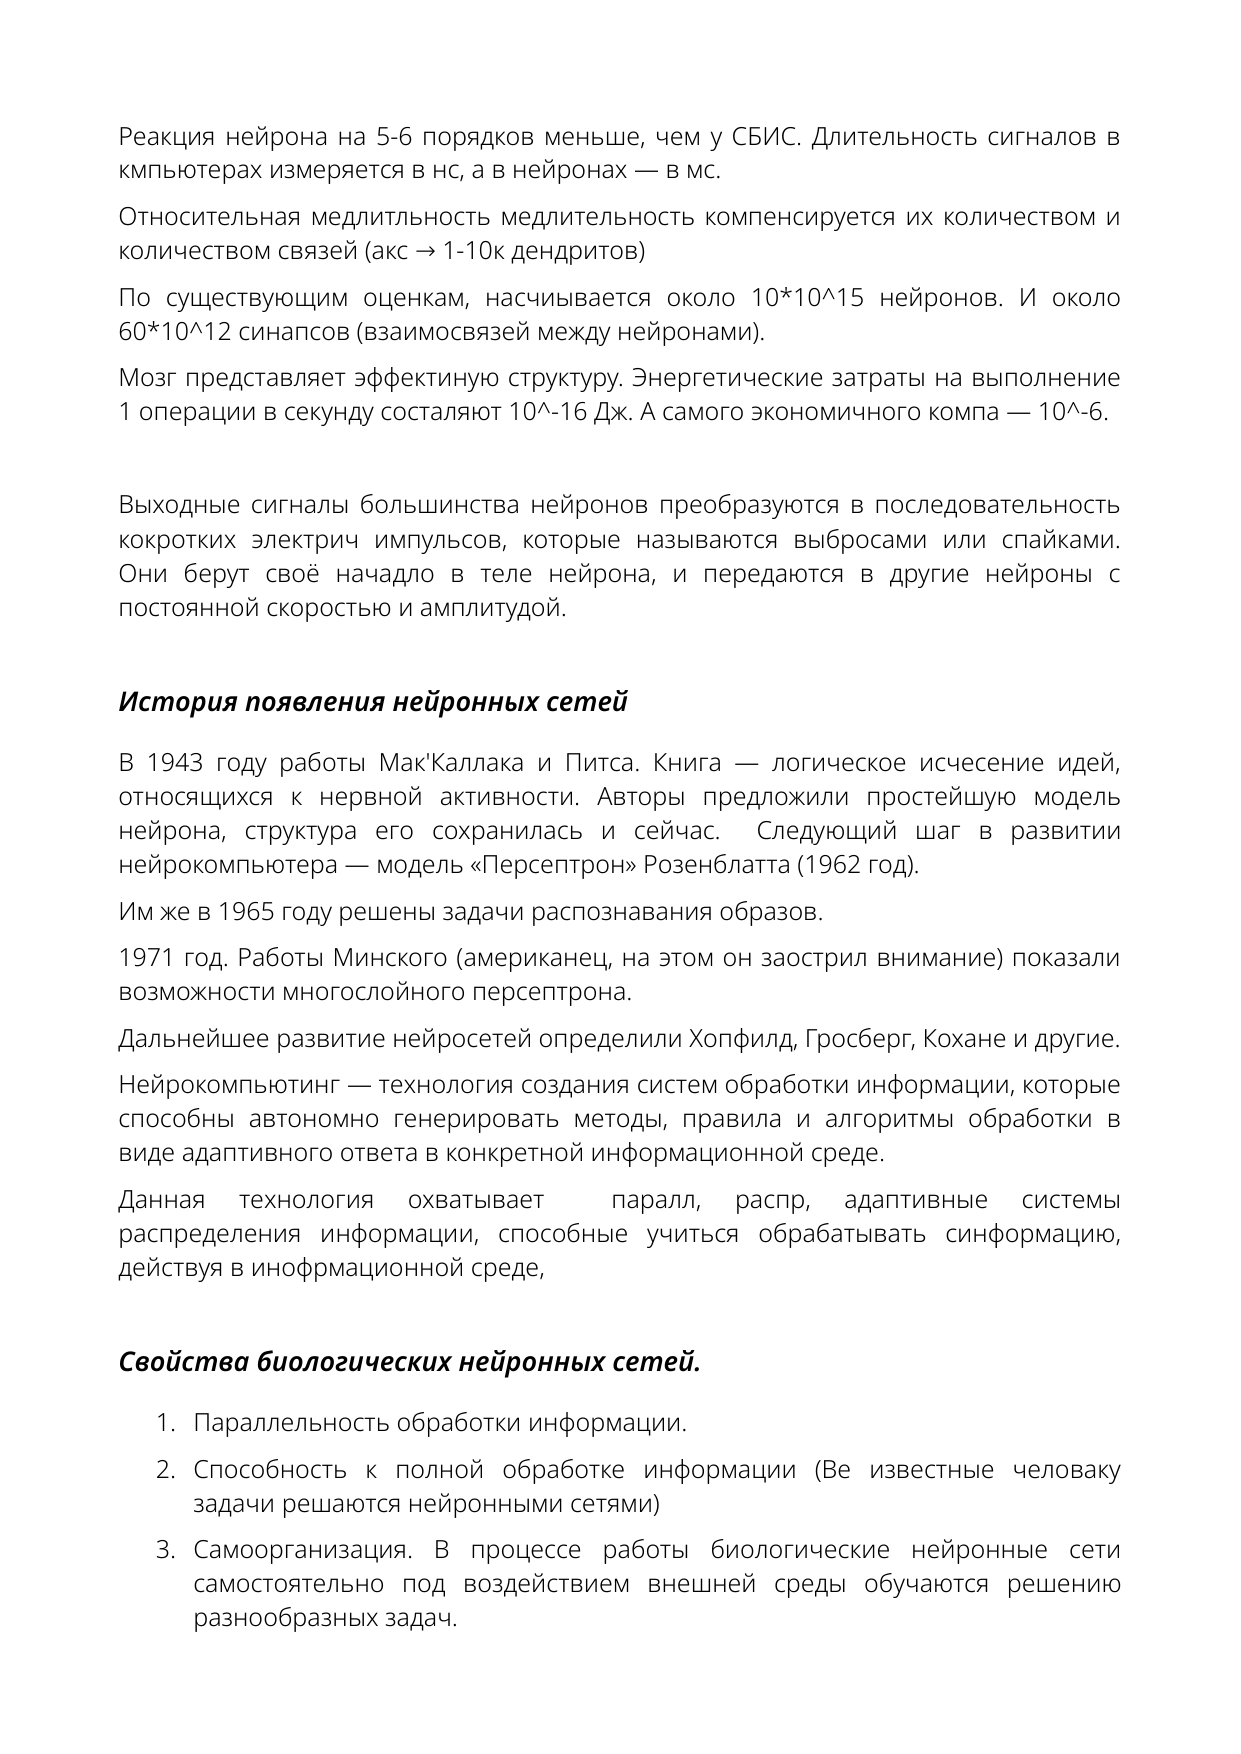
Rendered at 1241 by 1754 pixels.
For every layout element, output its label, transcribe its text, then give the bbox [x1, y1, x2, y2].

list Способность к полной обработке информации (Ве известные человаку задачи решаются нейронными сетями) [156, 1451, 1122, 1519]
text Относительная медлитльность медлительность компенсируется их количеством и количеством связей (акс → 1-10к дендритов) [118, 199, 1122, 267]
list Самоорганизация. В процессе работы биологические нейронные сети самостоятельно под воздействием внешней среды обучаются решению разнообразных задач. [156, 1532, 1122, 1634]
subtitle Свойства биологических нейронных сетей. [118, 1343, 1122, 1380]
text Выходные сигналы большинства нейронов преобразуются в последовательность кокротких электрич импульсов, которые называются выбросами или спайками. Они берут своё начадло в теле нейрона, и передаются в другие нейроны с постоянной скоростью и амплитудой. [118, 487, 1122, 623]
text Данная технология охватывает паралл, распр, адаптивные системы распределения информации, способные учиться обрабатывать синформацию, действуя в инофрмационной среде, [118, 1182, 1122, 1284]
text 1971 год. Работы Минского (американец, на этом он заострил внимание) показали возможности многослойного персептрона. [118, 940, 1122, 1008]
text По существующим оценкам, насчиывается около 10*10^15 нейронов. И около 60*10^12 синапсов (взаимосвязей между нейронами). [118, 279, 1122, 347]
text Нейрокомпьютинг — технология создания систем обработки информации, которые способны автономно генерировать методы, правила и алгоритмы обработки в виде адаптивного ответа в конкретной информационной среде. [118, 1067, 1122, 1169]
list Параллельность обработки информации. [156, 1405, 1122, 1439]
text Им же в 1965 году решены задачи распознавания образов. [118, 893, 1122, 927]
text Реакция нейрона на 5-6 порядков меньше, чем у СБИС. Длительность сигналов в кмпьютерах измеряется в нс, а в нейронах — в мс. [118, 118, 1122, 186]
subtitle История появления нейронных сетей [118, 682, 1122, 719]
text В 1943 году работы Мак'Каллака и Питса. Книга — логическое исчесение идей, относящихся к нервной активности. Авторы предложили простейшую модель нейрона, структура его сохранилась и сейчас. Следующий шаг в развитии нейрокомпьютера — модель «Персептрон» Розенблатта (1962 год). [118, 744, 1122, 881]
text Дальнейшее развитие нейросетей определили Хопфилд, Гросберг, Кохане и другие. [118, 1020, 1122, 1054]
text Мозг представляет эффектиную структуру. Энергетические затраты на выполнение 1 операции в секунду состаляют 10^-16 Дж. А самого экономичного компа — 10^-6. [118, 360, 1122, 428]
